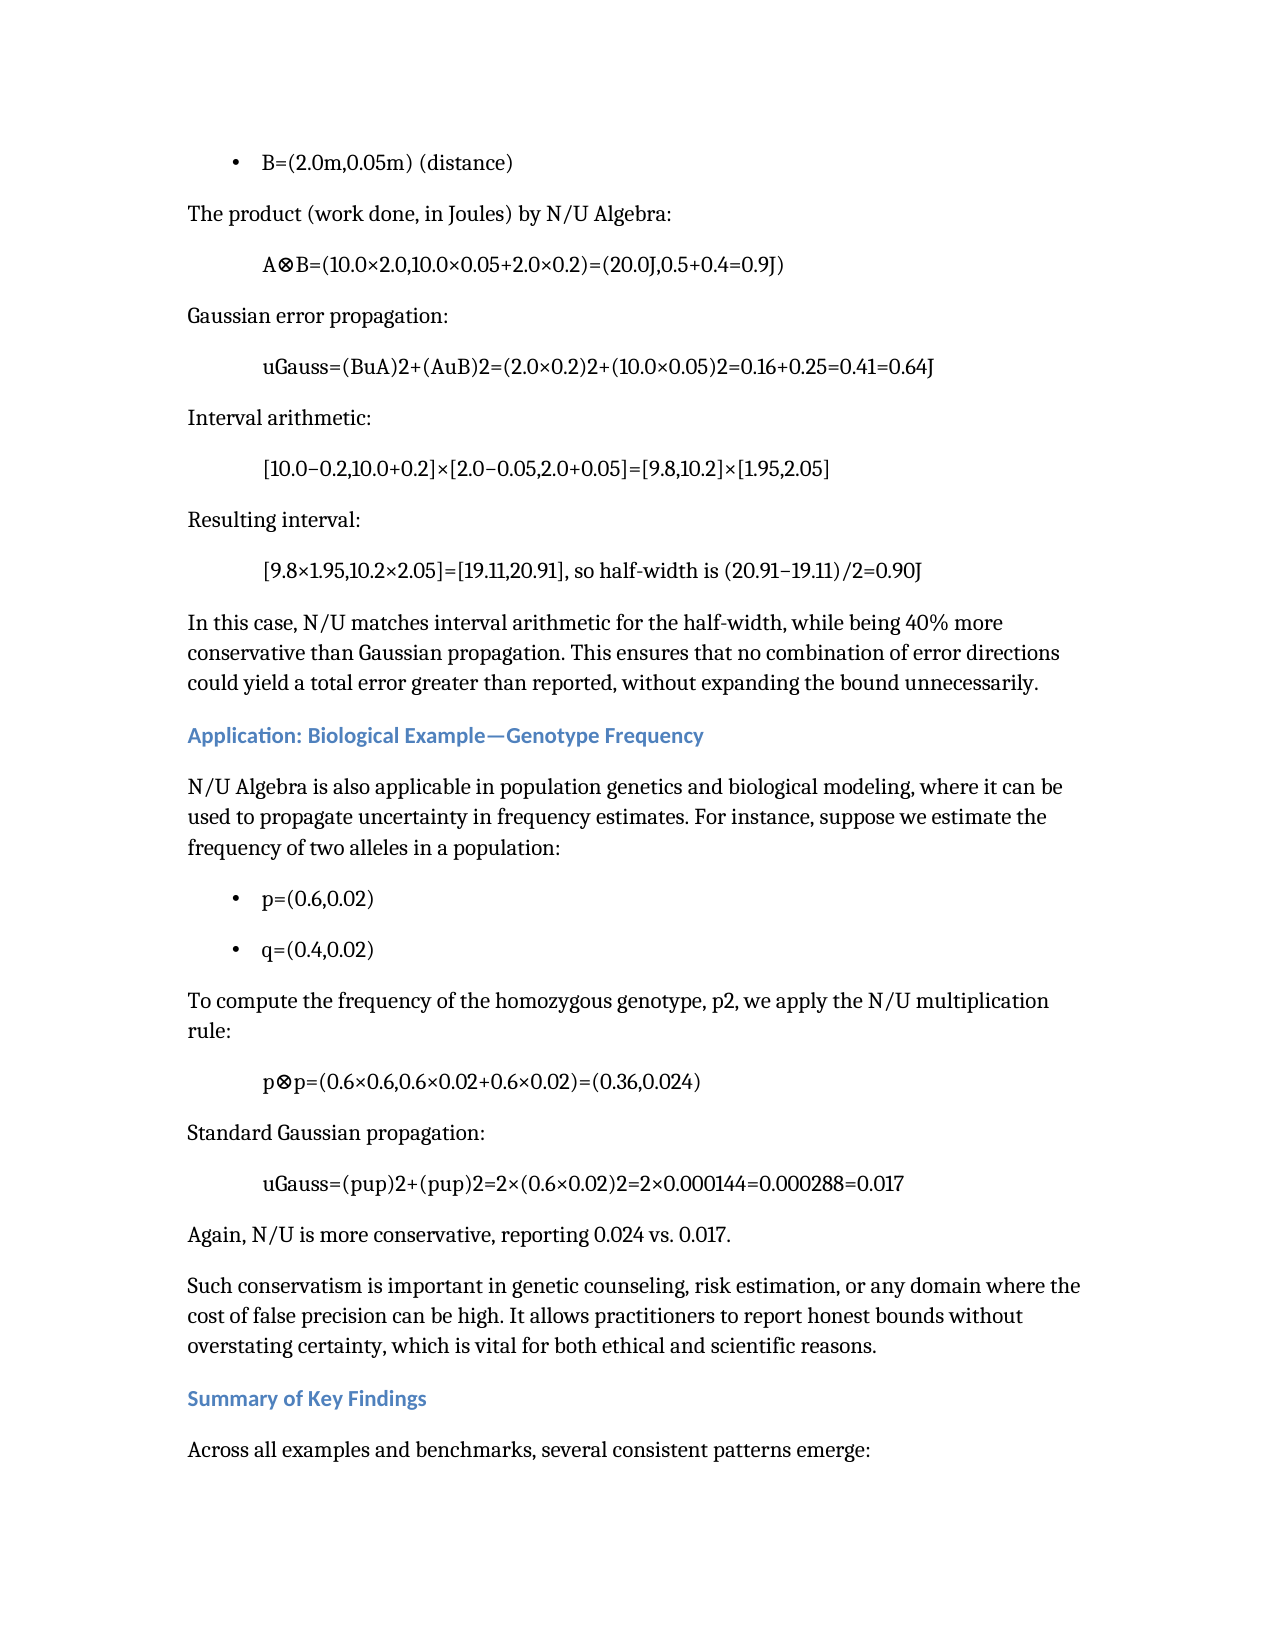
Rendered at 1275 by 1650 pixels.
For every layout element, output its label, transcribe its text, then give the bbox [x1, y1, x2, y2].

text In this case, N/U matches interval arithmetic for the half-width, while being 40% more conservative than Gaussian propagation. This ensures that no combination of error directions could yield a total error greater than reported, without expanding the bound unnecessarily. [187, 609, 1087, 696]
text uGauss​=(pup​)2+(pup​)2​=2×(0.6×0.02)2​=2×0.000144​=0.000288​=0.017 [187, 1171, 1087, 1197]
text Such conservatism is important in genetic counseling, risk estimation, or any domain where the cost of false precision can be high. It allows practitioners to report honest bounds without overstating certainty, which is vital for both ethical and scientific reasons. [187, 1273, 1087, 1359]
text [10.0−0.2,10.0+0.2]×[2.0−0.05,2.0+0.05]=[9.8,10.2]×[1.95,2.05] [187, 456, 1087, 483]
text A⊗B=(10.0×2.0,10.0×0.05+2.0×0.2)=(20.0J,0.5+0.4=0.9J) [187, 252, 1087, 278]
text Standard Gaussian propagation: [187, 1120, 1087, 1146]
text N/U Algebra is also applicable in population genetics and biological modeling, where it can be used to propagate uncertainty in frequency estimates. For instance, suppose we estimate the frequency of two alleles in a population: [187, 774, 1087, 861]
text The product (work done, in Joules) by N/U Algebra: [187, 201, 1087, 227]
text p⊗p=(0.6×0.6,0.6×0.02+0.6×0.02)=(0.36,0.024) [187, 1069, 1087, 1095]
list p=(0.6,0.02) [232, 885, 1087, 912]
text Again, N/U is more conservative, reporting 0.024 vs. 0.017. [187, 1222, 1087, 1248]
text Interval arithmetic: [187, 405, 1087, 432]
subtitle Summary of Key Findings [187, 1384, 1087, 1412]
text Across all examples and benchmarks, several consistent patterns emerge: [187, 1437, 1087, 1464]
text uGauss​=(BuA​)2+(AuB​)2​=(2.0×0.2)2+(10.0×0.05)2​=0.16+0.25​=0.41​=0.64J [187, 354, 1087, 381]
text Resulting interval: [187, 507, 1087, 534]
text [9.8×1.95,10.2×2.05]=[19.11,20.91], so half-width is (20.91−19.11)/2=0.90J [187, 558, 1087, 585]
subtitle Application: Biological Example—Genotype Frequency [187, 721, 1087, 749]
text To compute the frequency of the homozygous genotype, p2, we apply the N/U multiplication rule: [187, 987, 1087, 1044]
list B=(2.0m,0.05m) (distance) [232, 150, 1087, 176]
list q=(0.4,0.02) [232, 936, 1087, 963]
text Gaussian error propagation: [187, 303, 1087, 329]
